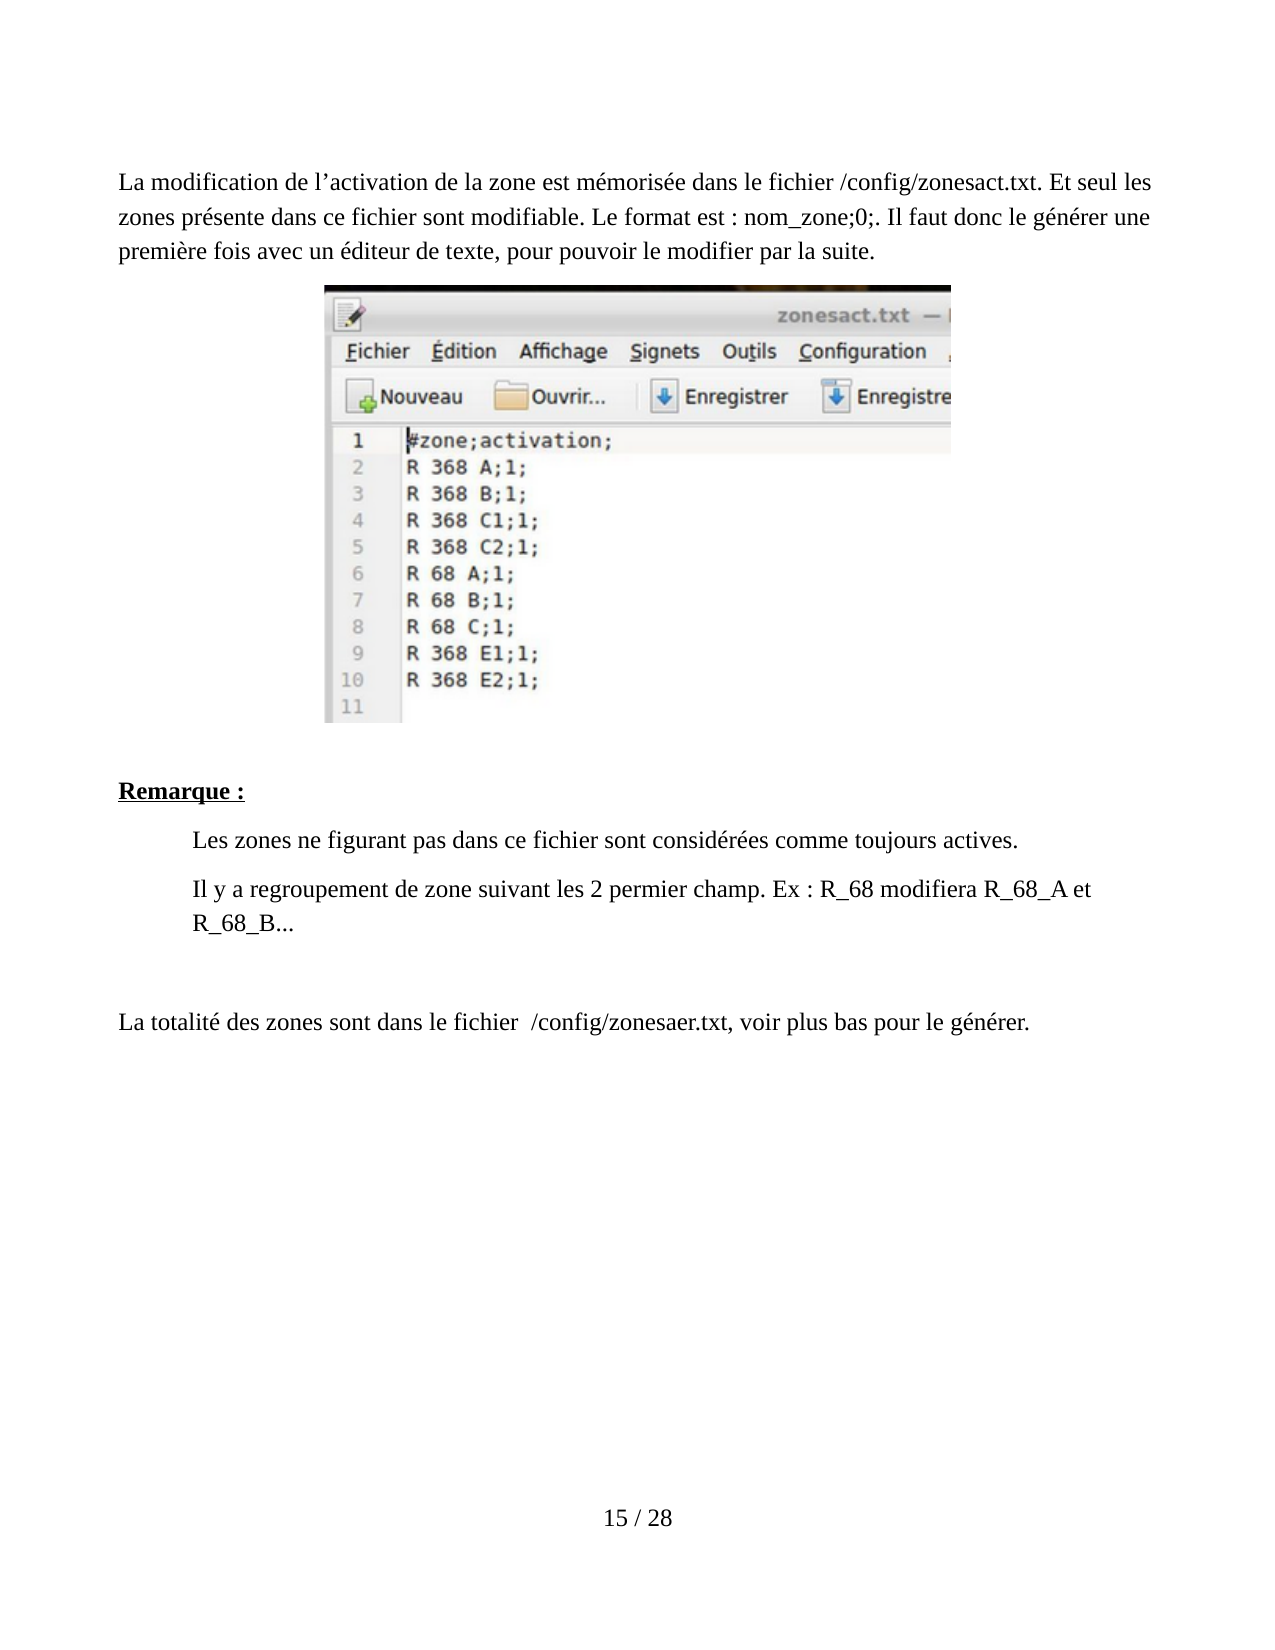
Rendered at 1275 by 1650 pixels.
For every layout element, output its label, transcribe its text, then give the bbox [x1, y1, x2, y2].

text Remarque : [118, 776, 1157, 804]
picture [324, 285, 951, 723]
text Les zones ne figurant pas dans ce fichier sont considérées comme toujours actives. [118, 825, 1157, 854]
text Il y a regroupement de zone suivant les 2 permier champ. Ex : R_68 modifiera R_68_A et R_68_B... [118, 874, 1157, 937]
text La modification de l’activation de la zone est mémorisée dans le fichier /config/zonesact.txt. Et seul les zones présente dans ce fichier sont modifiable. Le format est : nom_zone;0;. Il faut donc le générer une première fois avec un éditeur de texte, pour pouvoir le modifier par la suite. [118, 167, 1157, 265]
text La totalité des zones sont dans le fichier /config/zonesaer.txt, voir plus bas pour le générer. [118, 1007, 1157, 1035]
